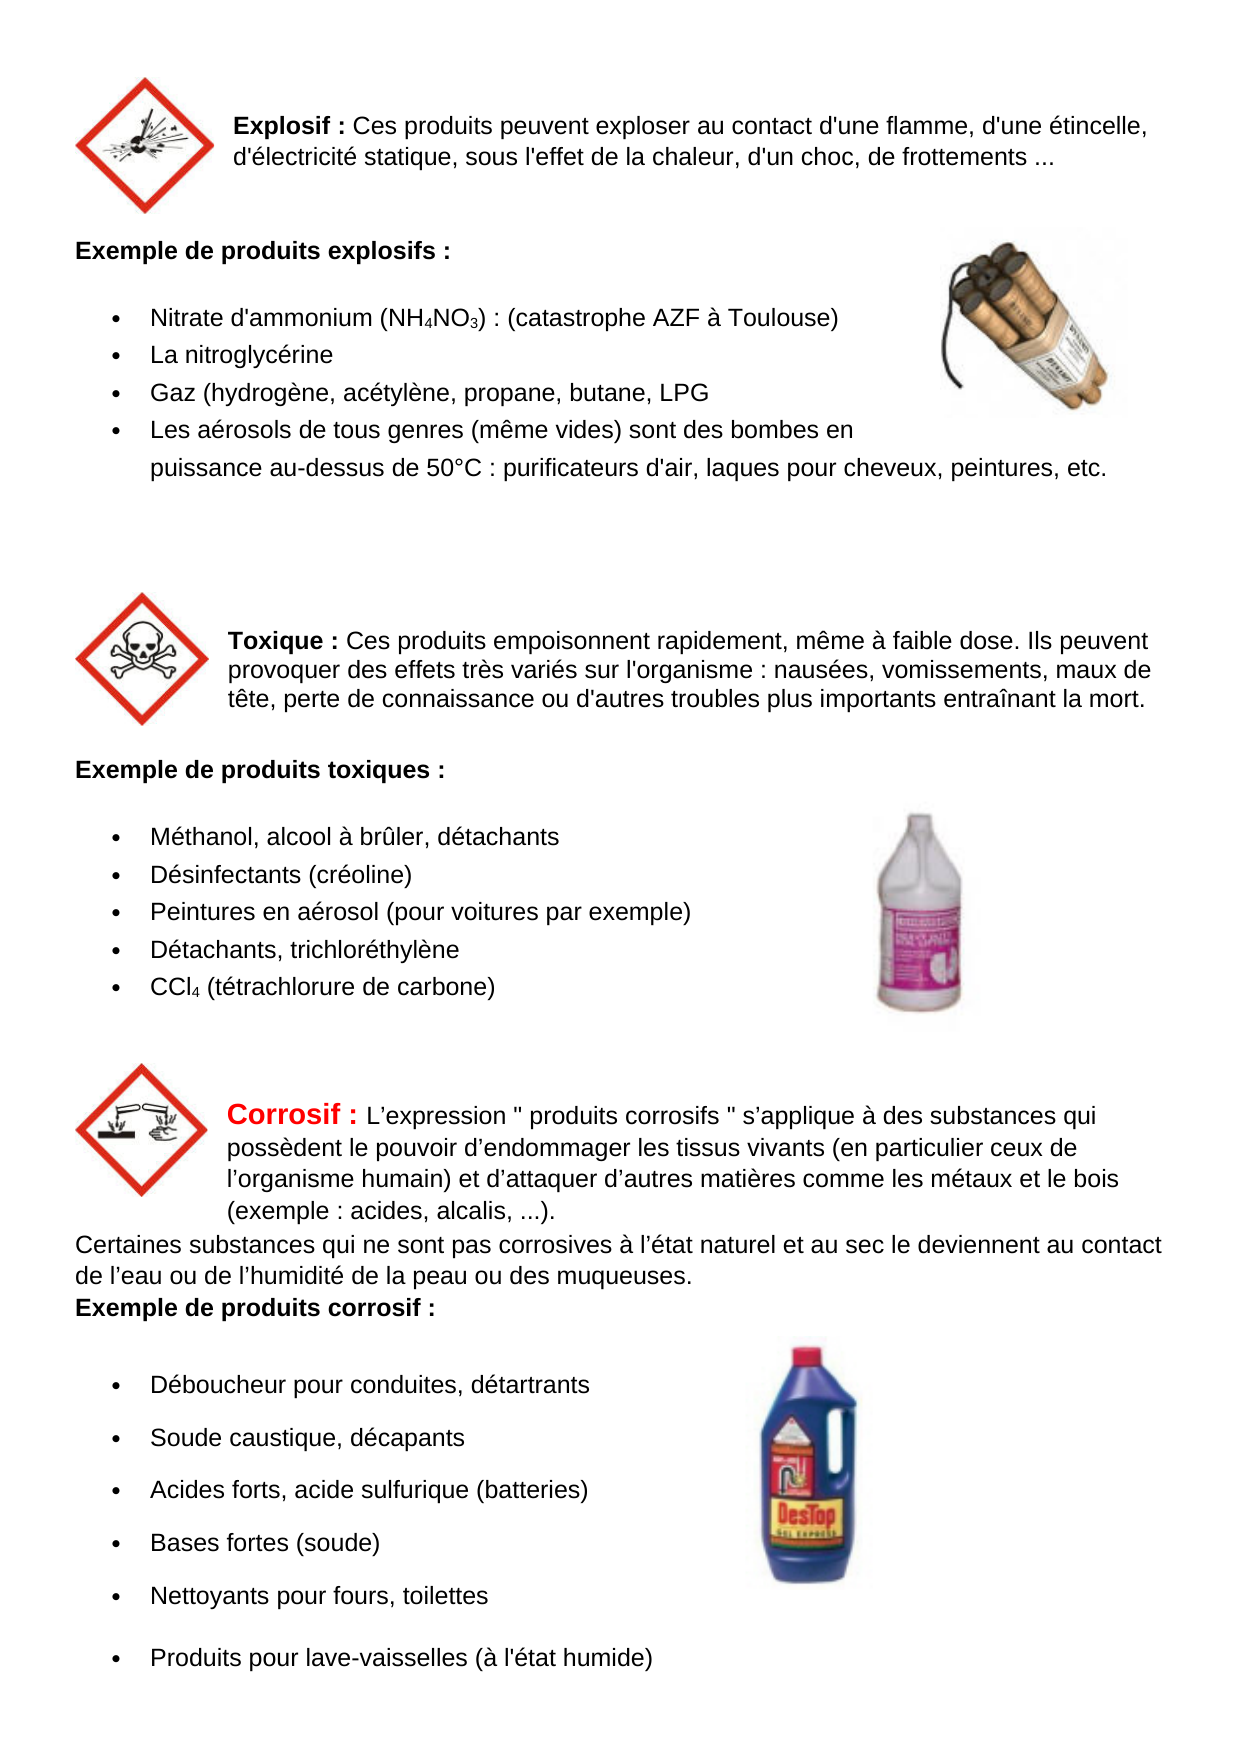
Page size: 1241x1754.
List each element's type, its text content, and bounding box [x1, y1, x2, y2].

list Peintures en aérosol (pour voitures par exemple) [112, 888, 767, 926]
list [1128, 294, 1165, 331]
text Toxique : Ces produits empoisonnent rapidement, même à faible dose. Ils peuvent provoquer des effets très variés sur l'organisme : nausées, vomissements, maux de tête, perte de connaissance ou d'autres troubles plus importants entraînant la mort. [209, 626, 1165, 712]
list Détachants, trichloréthylène [112, 926, 767, 963]
list Acides forts, acide sulfurique (batteries) [112, 1456, 683, 1508]
list Nitrate d'ammonium (NH4NO3) : (catastrophe AZF à Toulouse) [112, 294, 940, 331]
text Corrosif : L’expression " produits corrosifs " s’applique à des substances qui possèdent le pouvoir d’endommager les tissus vivants (en particulier ceux de l’organisme humain) et d’attaquer d’autres matières comme les métaux et le bois (exemple : acides, alcalis, ...). [75, 1097, 1165, 1224]
list Produits pour lave-vaisselles (à l'état humide) [112, 1643, 1165, 1672]
text Explosif : Ces produits peuvent exploser au contact d'une flamme, d'une étincelle, d'électricité statique, sous l'effet de la chaleur, d'un choc, de frottements ... [215, 108, 1165, 171]
text Exemple de produits explosifs : [75, 233, 940, 265]
picture [683, 1336, 930, 1590]
picture [75, 77, 215, 214]
list Nettoyants pour fours, toilettes [112, 1561, 1165, 1614]
list CCl4 (tétrachlorure de carbone) [112, 963, 767, 1001]
picture [75, 1063, 208, 1197]
list [1128, 331, 1165, 369]
list Méthanol, alcool à brûler, détachants [112, 813, 767, 851]
list [930, 1508, 1165, 1561]
list [1083, 851, 1165, 888]
picture [940, 227, 1128, 418]
list [930, 1350, 1165, 1403]
list [1128, 369, 1165, 406]
list [1083, 813, 1165, 851]
list Soude caustique, décapants [112, 1403, 683, 1456]
list [1083, 888, 1165, 926]
list La nitroglycérine [112, 331, 940, 369]
picture [75, 592, 209, 726]
list Désinfectants (créoline) [112, 851, 767, 888]
list [930, 1403, 1165, 1456]
text [1128, 233, 1165, 265]
picture [767, 787, 1083, 1035]
list Déboucheur pour conduites, détartrants [112, 1350, 683, 1403]
text Certaines substances qui ne sont pas corrosives à l’état naturel et au sec le deviennent au contact de l’eau ou de l’humidité de la peau ou des muqueuses. Exemple de produits corrosif : [75, 1227, 1165, 1321]
text Exemple de produits toxiques : [75, 755, 1165, 784]
list [1083, 963, 1165, 1001]
list Les aérosols de tous genres (même vides) sont des bombes en puissance au-dessus de 50°C : purificateurs d'air, laques pour cheveux, peintures, etc. [112, 406, 1165, 481]
list [1083, 926, 1165, 963]
list [930, 1456, 1165, 1508]
list Bases fortes (soude) [112, 1508, 683, 1561]
list Gaz (hydrogène, acétylène, propane, butane, LPG [112, 369, 940, 406]
